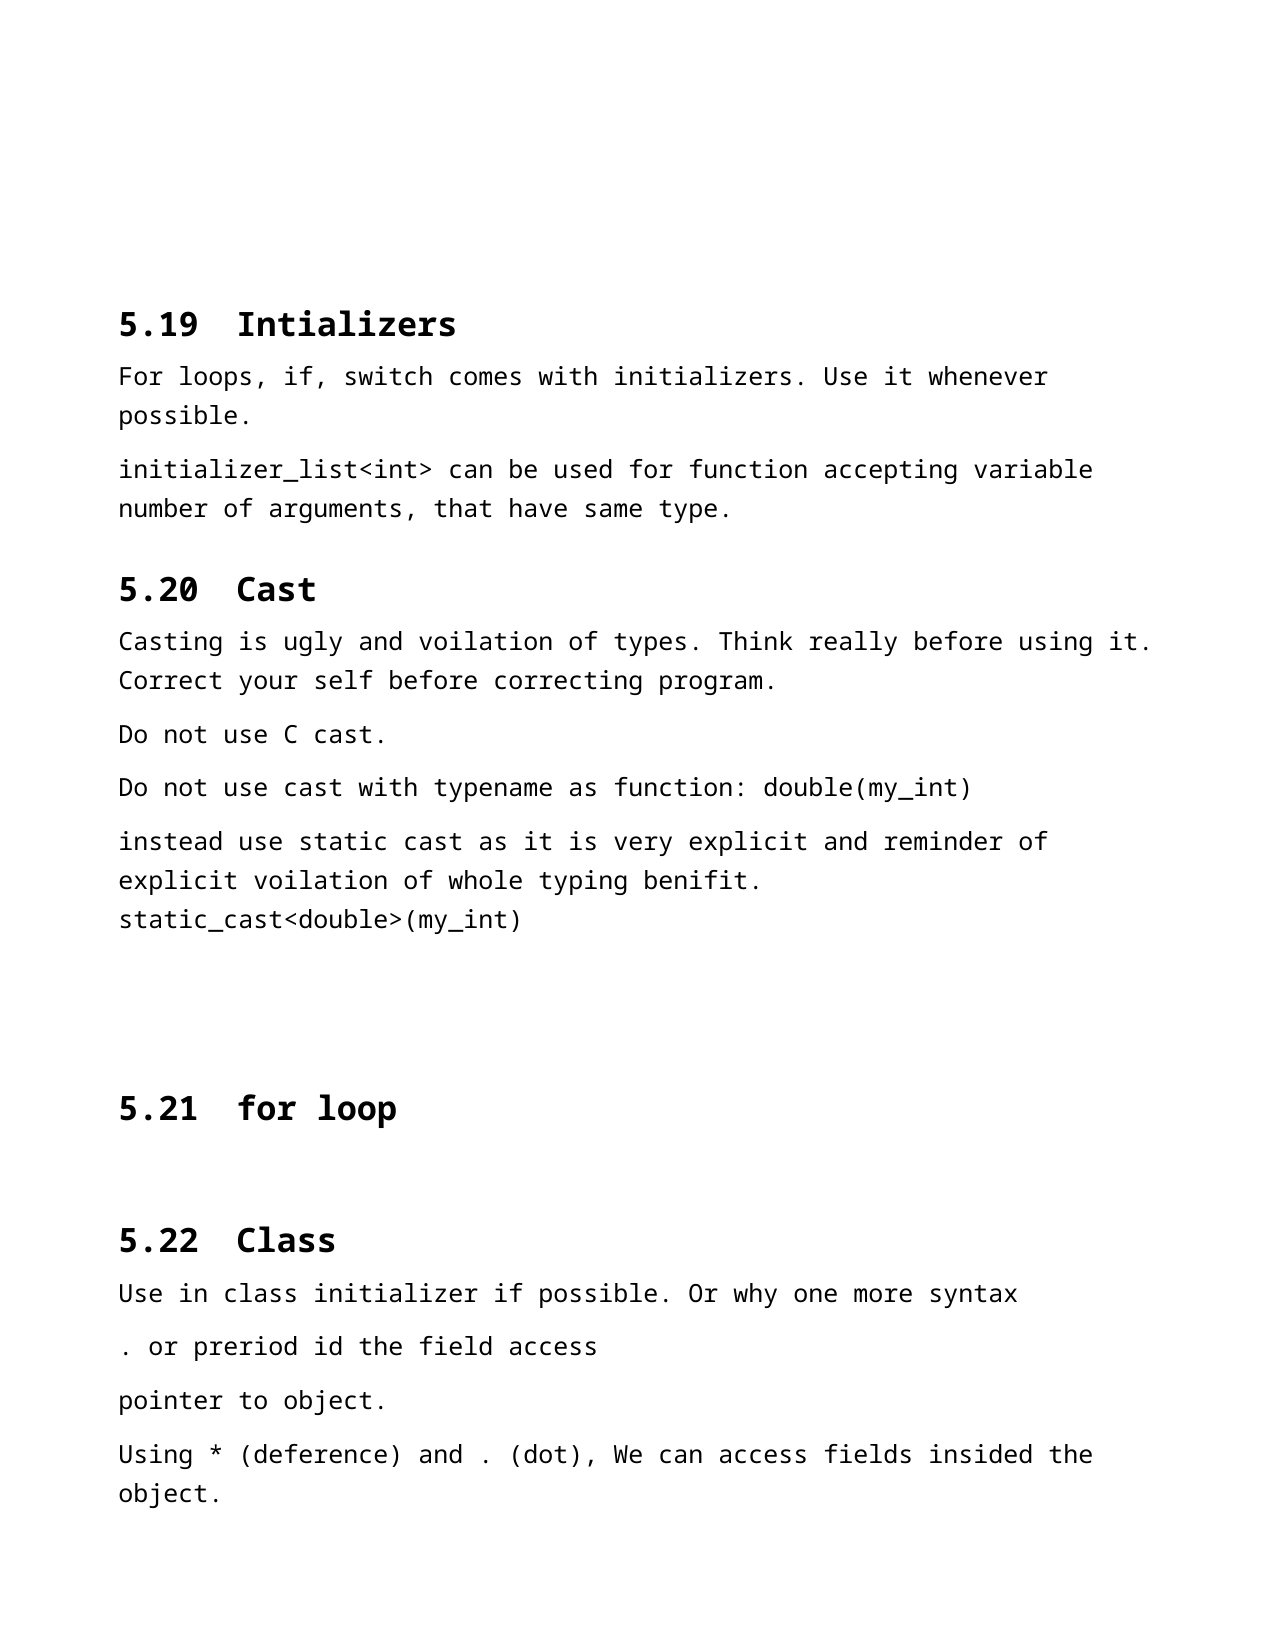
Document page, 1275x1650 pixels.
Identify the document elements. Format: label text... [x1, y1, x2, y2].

text Do not use cast with typename as function: double(my_int) [118, 770, 1157, 804]
subtitle Intializers [118, 300, 1157, 346]
subtitle Cast [118, 565, 1157, 611]
text . or preriod id the field access [118, 1329, 1157, 1363]
text instead use static cast as it is very explicit and reminder of explicit voilation of whole typing benifit. static_cast<double>(my_int) [118, 824, 1157, 936]
subtitle for loop [118, 1084, 1157, 1130]
text pointer to object. [118, 1383, 1157, 1417]
text Casting is ugly and voilation of types. Think really before using it. Correct your self before correcting program. [118, 623, 1157, 697]
text initializer_list<int> can be used for function accepting variable number of arguments, that have same type. [118, 451, 1157, 524]
text Use in class initializer if possible. Or why one more syntax [118, 1275, 1157, 1309]
text Using * (deference) and . (dot), We can access fields insided the object. [118, 1436, 1157, 1510]
subtitle Class [118, 1217, 1157, 1263]
text Do not use C cast. [118, 716, 1157, 750]
text For loops, if, switch comes with initializers. Use it whenever possible. [118, 358, 1157, 432]
